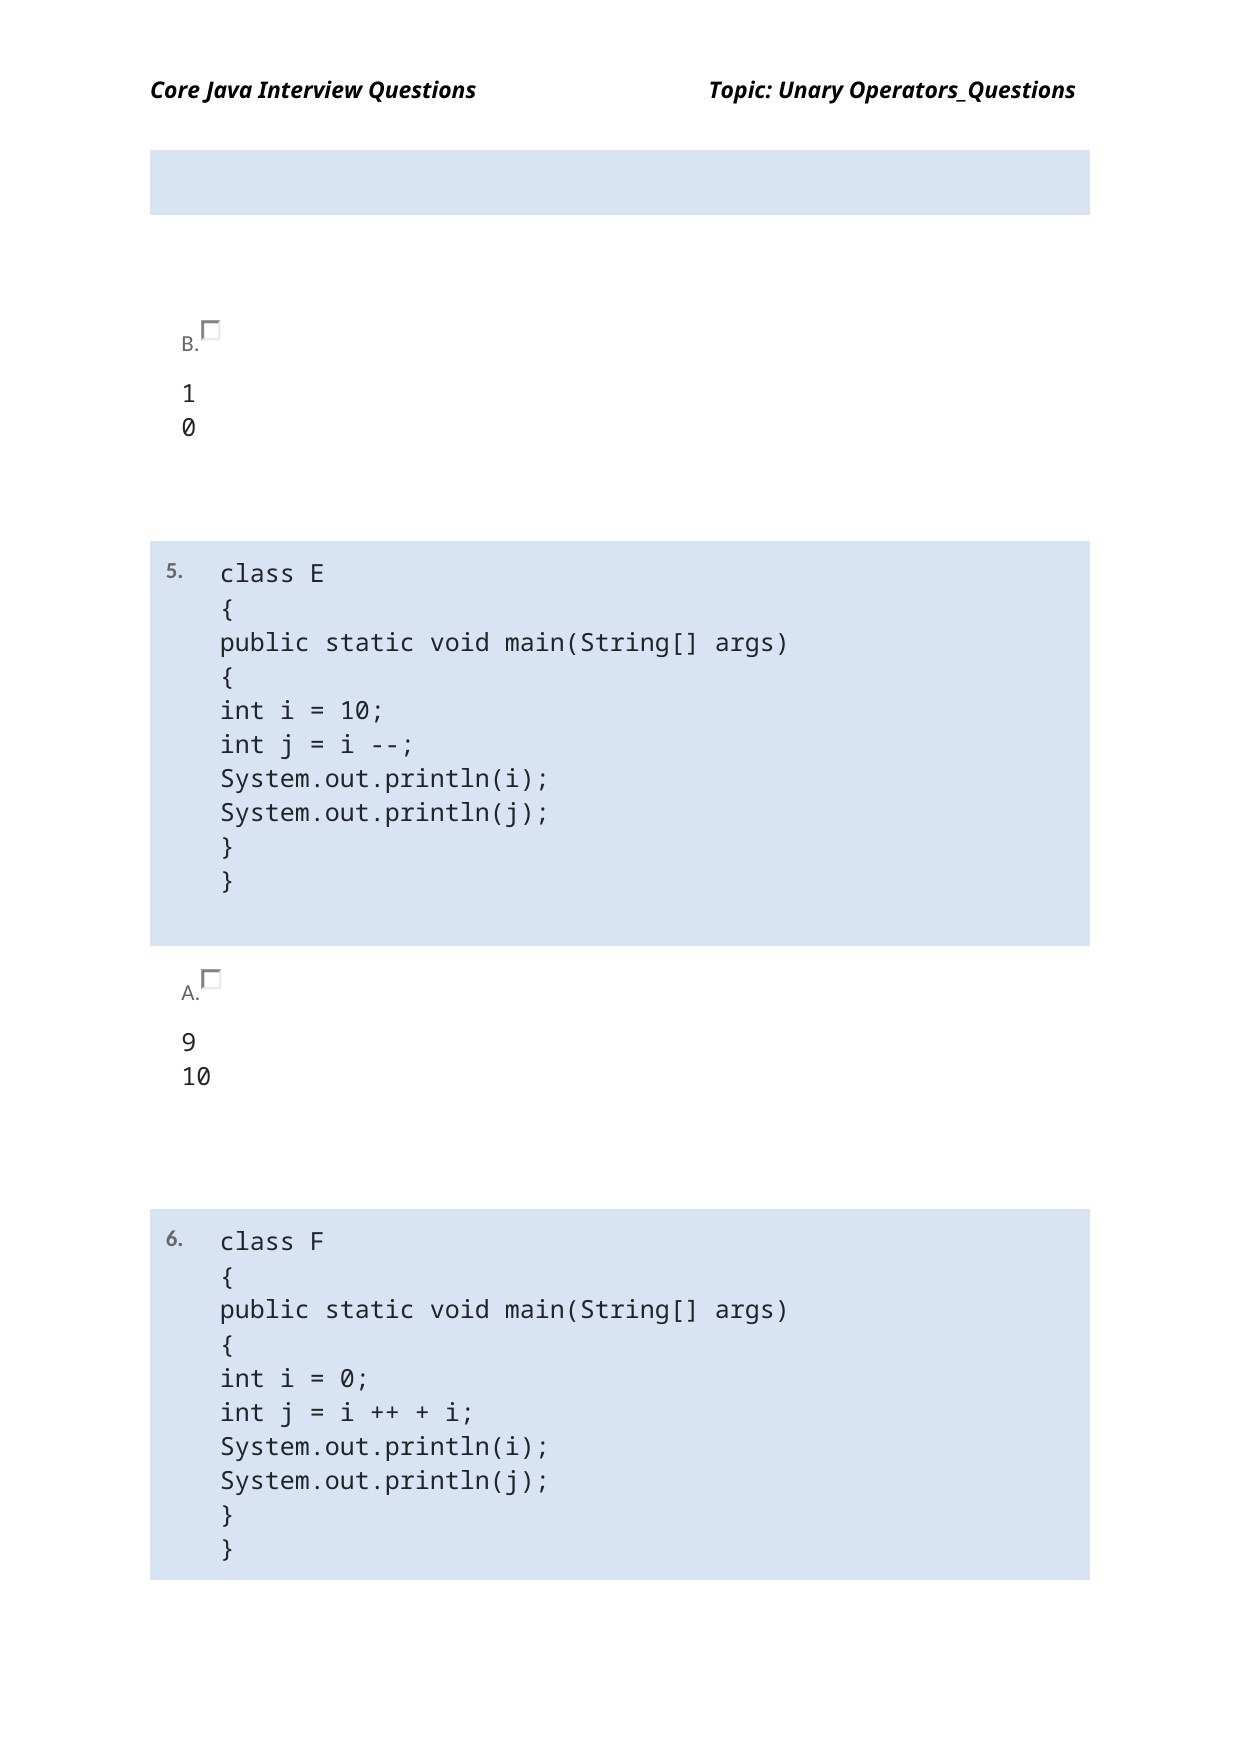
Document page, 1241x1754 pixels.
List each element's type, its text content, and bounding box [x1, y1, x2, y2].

table_cell [150, 150, 204, 215]
table_cell 6. [150, 1209, 204, 1580]
table_cell [204, 150, 1090, 215]
table_header class E { public static void main(String[] args) { int i = 10; int j = i --; System.out.println(i); System.out.println(j); } } [204, 541, 1090, 946]
table_header B. 1 0 [181, 313, 242, 444]
table_header 5. [150, 541, 204, 946]
table_header [181, 1093, 242, 1140]
table_header A. 9 10 [181, 962, 242, 1093]
table_header [181, 444, 241, 525]
table_cell [150, 215, 1090, 541]
table_header [181, 231, 242, 313]
table_cell [150, 946, 1090, 1208]
table_cell class F { public static void main(String[] args) { int i = 0; int j = i ++ + i; System.out.println(i); System.out.println(j); } } [204, 1209, 1090, 1580]
table_header [181, 1140, 241, 1193]
